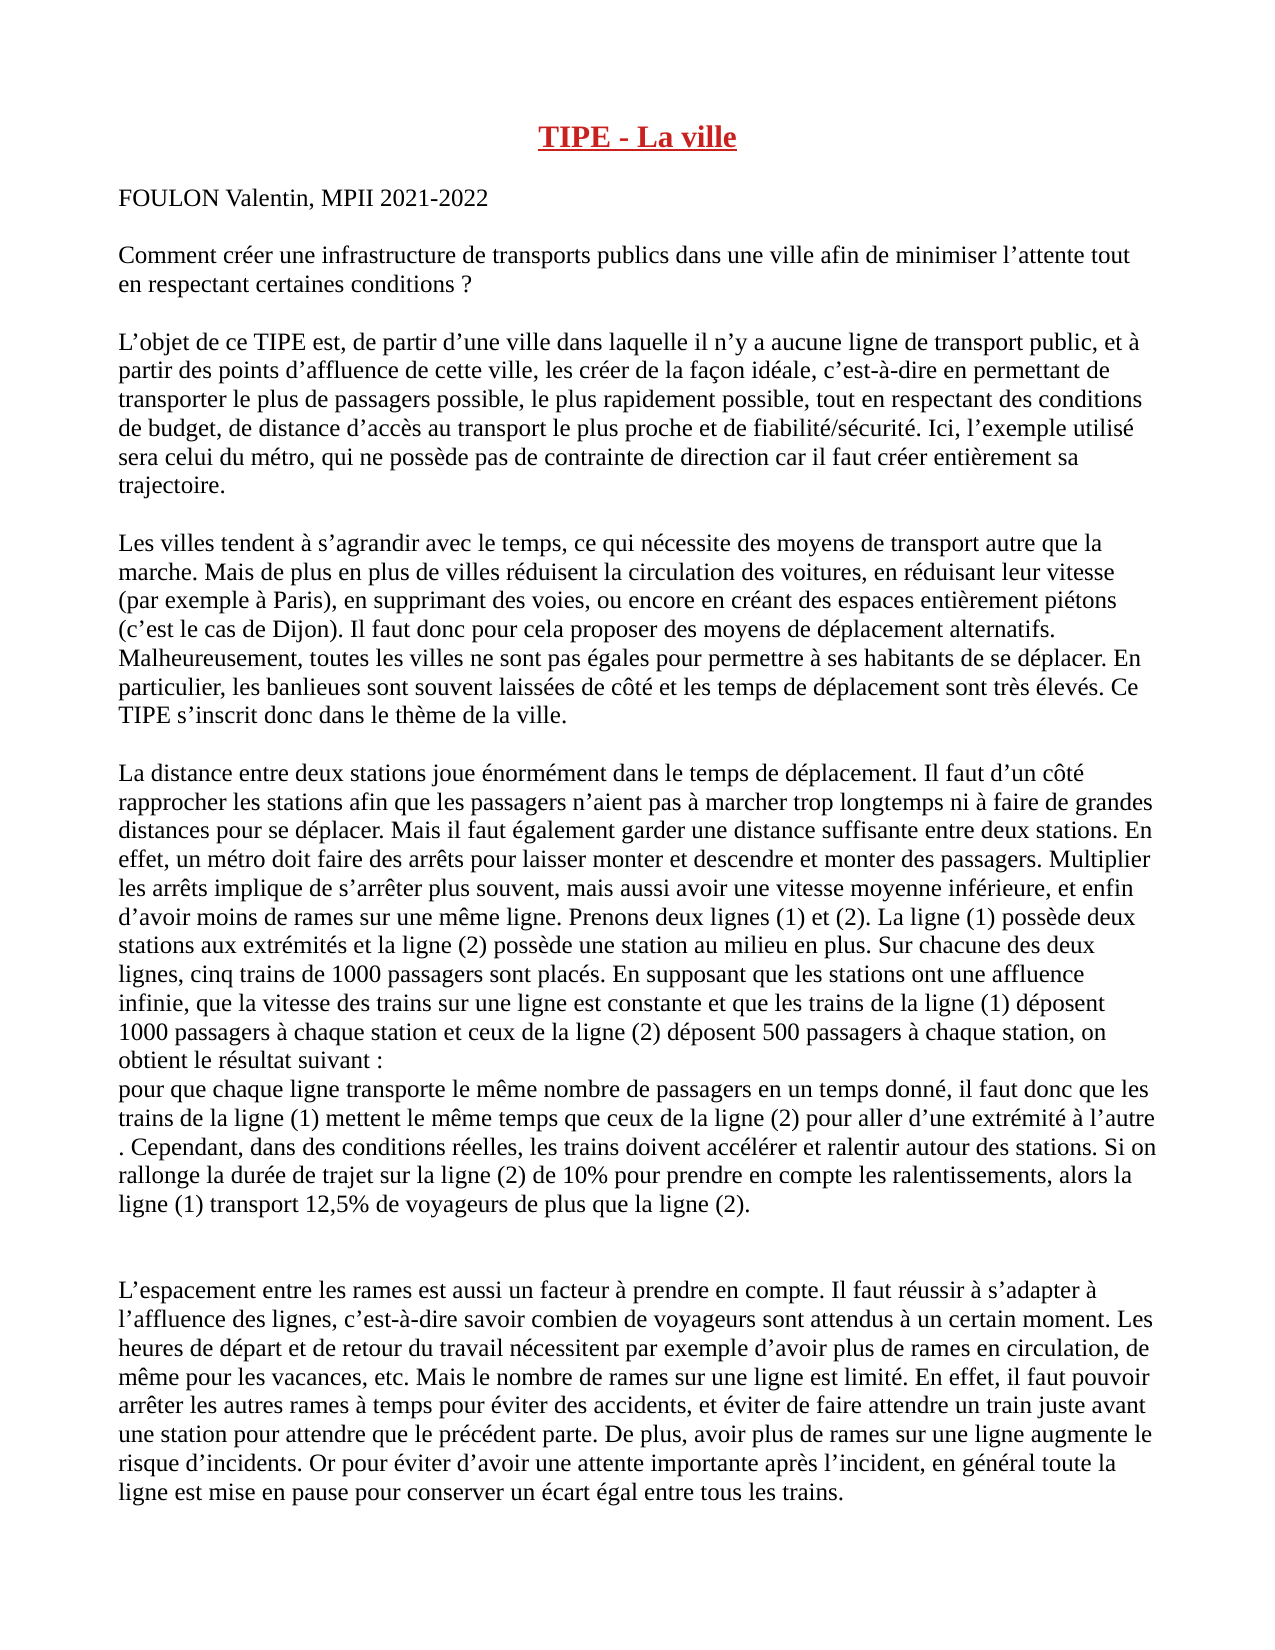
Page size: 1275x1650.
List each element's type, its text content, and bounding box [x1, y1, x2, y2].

text La distance entre deux stations joue énormément dans le temps de déplacement. Il faut d’un côté rapprocher les stations afin que les passagers n’aient pas à marcher trop longtemps ni à faire de grandes distances pour se déplacer. Mais il faut également garder une distance suffisante entre deux stations. En effet, un métro doit faire des arrêts pour laisser monter et descendre et monter des passagers. Multiplier les arrêts implique de s’arrêter plus souvent, mais aussi avoir une vitesse moyenne inférieure, et enfin d’avoir moins de rames sur une même ligne. Prenons deux lignes (1) et (2). La ligne (1) possède deux stations aux extrémités et la ligne (2) possède une station au milieu en plus. Sur chacune des deux lignes, cinq trains de 1000 passagers sont placés. En supposant que les stations ont une affluence infinie, que la vitesse des trains sur une ligne est constante et que les trains de la ligne (1) déposent 1000 passagers à chaque station et ceux de la ligne (2) déposent 500 passagers à chaque station, on obtient le résultat suivant : [118, 758, 1157, 1074]
text L’espacement entre les rames est aussi un facteur à prendre en compte. Il faut réussir à s’adapter à l’affluence des lignes, c’est-à-dire savoir combien de voyageurs sont attendus à un certain moment. Les heures de départ et de retour du travail nécessitent par exemple d’avoir plus de rames en circulation, de même pour les vacances, etc. Mais le nombre de rames sur une ligne est limité. En effet, il faut pouvoir arrêter les autres rames à temps pour éviter des accidents, et éviter de faire attendre un train juste avant une station pour attendre que le précédent parte. De plus, avoir plus de rames sur une ligne augmente le risque d’incidents. Or pour éviter d’avoir une attente importante après l’incident, en général toute la ligne est mise en pause pour conserver un écart égal entre tous les trains. [118, 1275, 1157, 1505]
text L’objet de ce TIPE est, de partir d’une ville dans laquelle il n’y a aucune ligne de transport public, et à partir des points d’affluence de cette ville, les créer de la façon idéale, c’est-à-dire en permettant de transporter le plus de passagers possible, le plus rapidement possible, tout en respectant des conditions de budget, de distance d’accès au transport le plus proche et de fiabilité/sécurité. Ici, l’exemple utilisé sera celui du métro, qui ne possède pas de contrainte de direction car il faut créer entièrement sa trajectoire. [118, 327, 1157, 499]
text Les villes tendent à s’agrandir avec le temps, ce qui nécessite des moyens de transport autre que la marche. Mais de plus en plus de villes réduisent la circulation des voitures, en réduisant leur vitesse (par exemple à Paris), en supprimant des voies, ou encore en créant des espaces entièrement piétons (c’est le cas de Dijon). Il faut donc pour cela proposer des moyens de déplacement alternatifs. Malheureusement, toutes les villes ne sont pas égales pour permettre à ses habitants de se déplacer. En particulier, les banlieues sont souvent laissées de côté et les temps de déplacement sont très élevés. Ce TIPE s’inscrit donc dans le thème de la ville. [118, 528, 1157, 729]
text pour que chaque ligne transporte le même nombre de passagers en un temps donné, il faut donc que les trains de la ligne (1) mettent le même temps que ceux de la ligne (2) pour aller d’une extrémité à l’autre . Cependant, dans des conditions réelles, les trains doivent accélérer et ralentir autour des stations. Si on rallonge la durée de trajet sur la ligne (2) de 10% pour prendre en compte les ralentissements, alors la ligne (1) transport 12,5% de voyageurs de plus que la ligne (2). [118, 1074, 1157, 1218]
text Comment créer une infrastructure de transports publics dans une ville afin de minimiser l’attente tout en respectant certaines conditions ? [118, 240, 1157, 298]
text FOULON Valentin, MPII 2021-2022 [118, 183, 1157, 212]
text TIPE - La ville [118, 118, 1157, 154]
